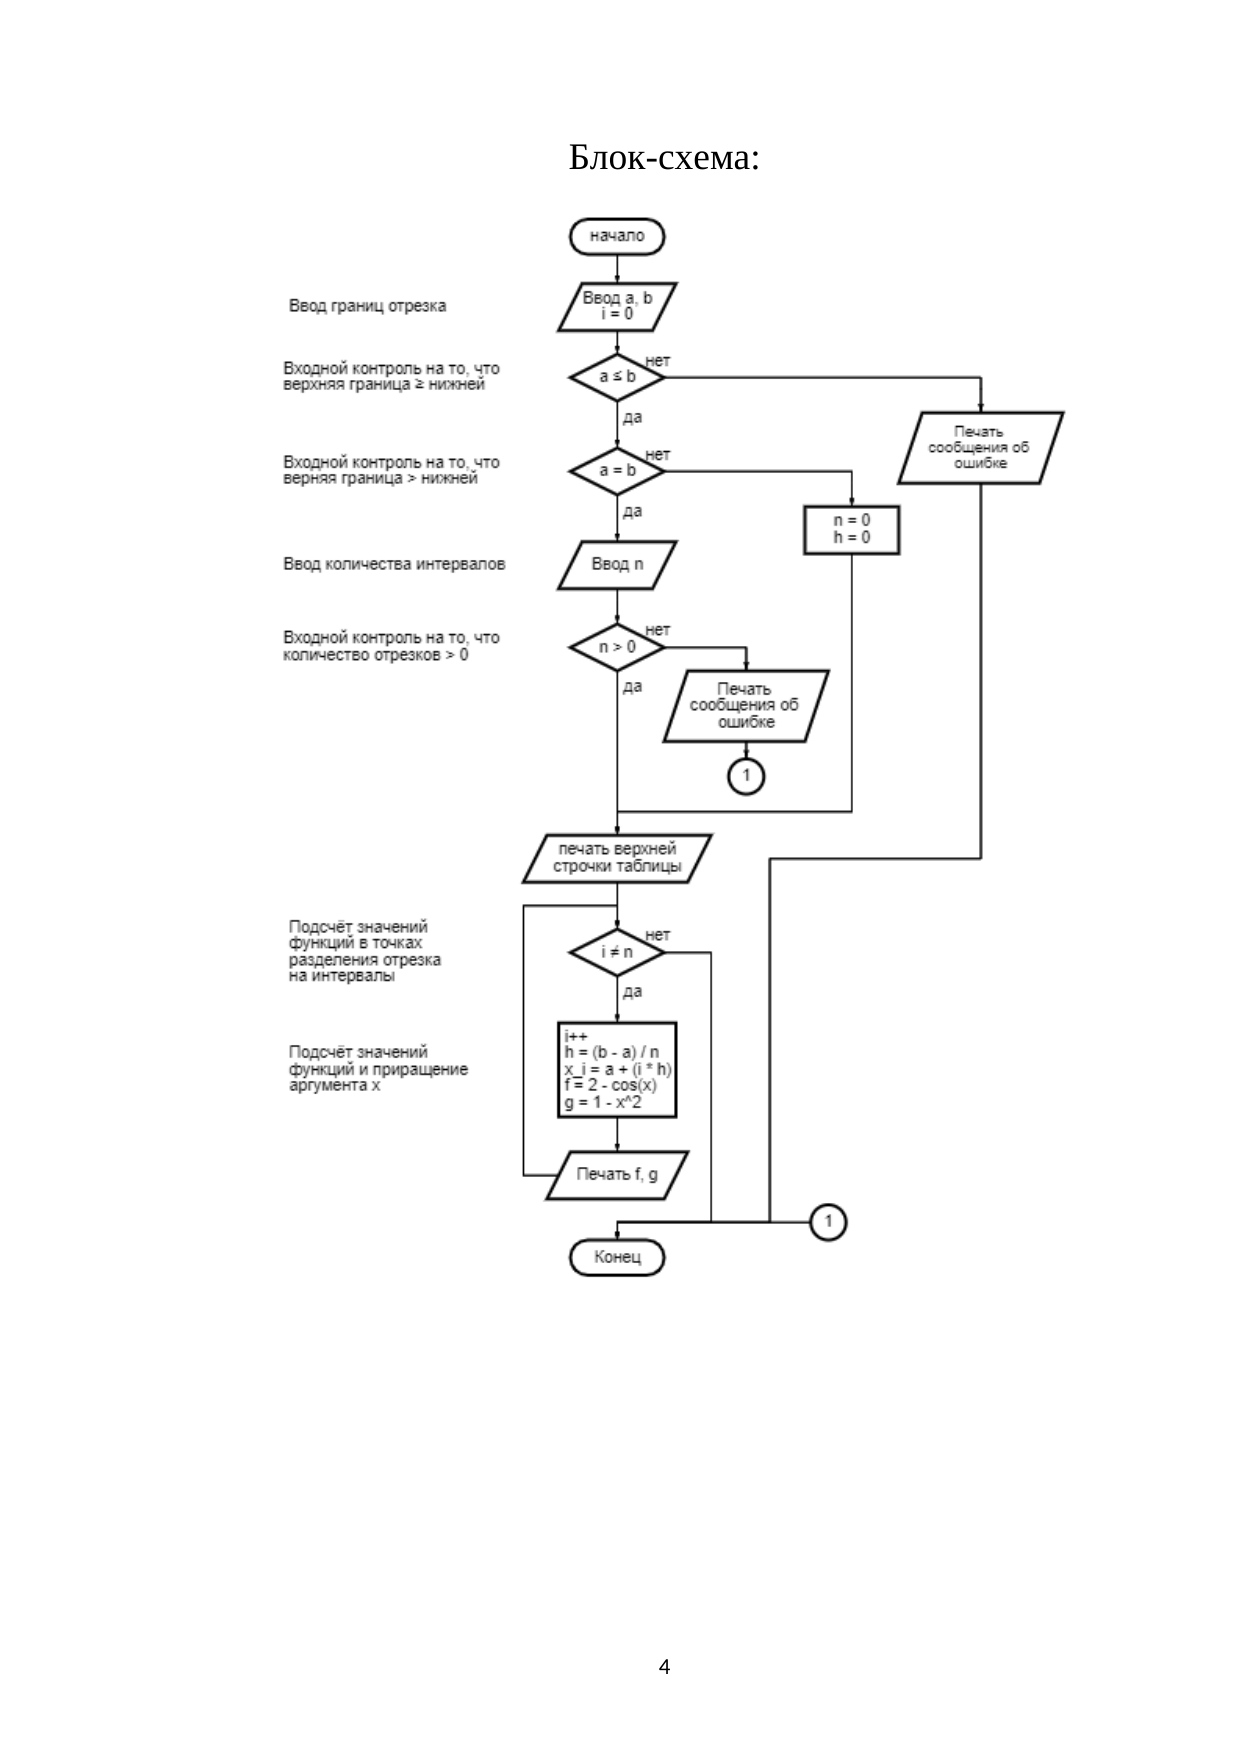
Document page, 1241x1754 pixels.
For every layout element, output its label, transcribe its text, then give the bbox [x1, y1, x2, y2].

picture [254, 196, 1075, 1299]
text Блок-схема: [177, 135, 1152, 178]
